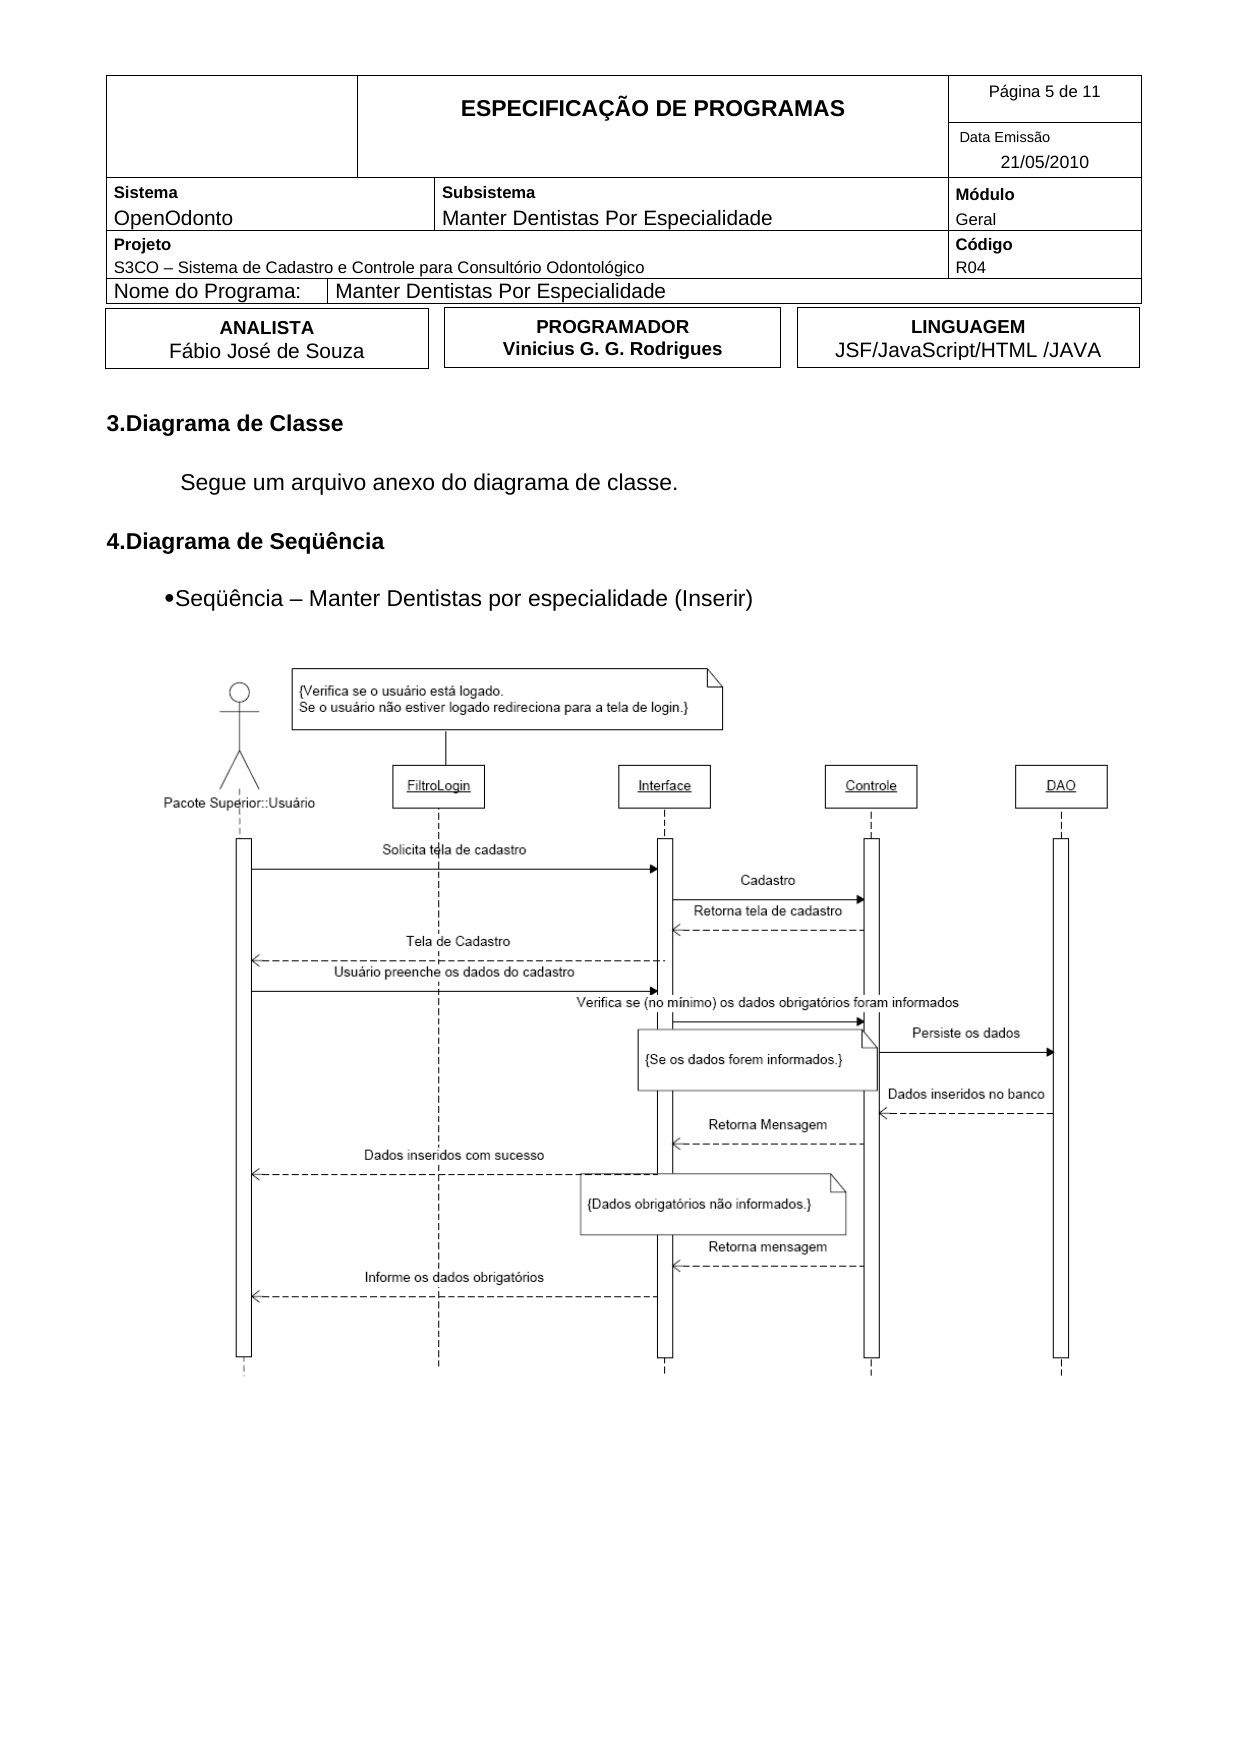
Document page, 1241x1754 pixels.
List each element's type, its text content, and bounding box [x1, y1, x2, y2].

text Segue um arquivo anexo do diagrama de classe. [106, 469, 1151, 496]
list Seqüência – Manter Dentistas por especialidade (Inserir) [165, 585, 1151, 611]
picture [136, 659, 1122, 1396]
subtitle Diagrama de Seqüência [106, 528, 1151, 555]
subtitle Diagrama de Classe [106, 410, 1151, 437]
